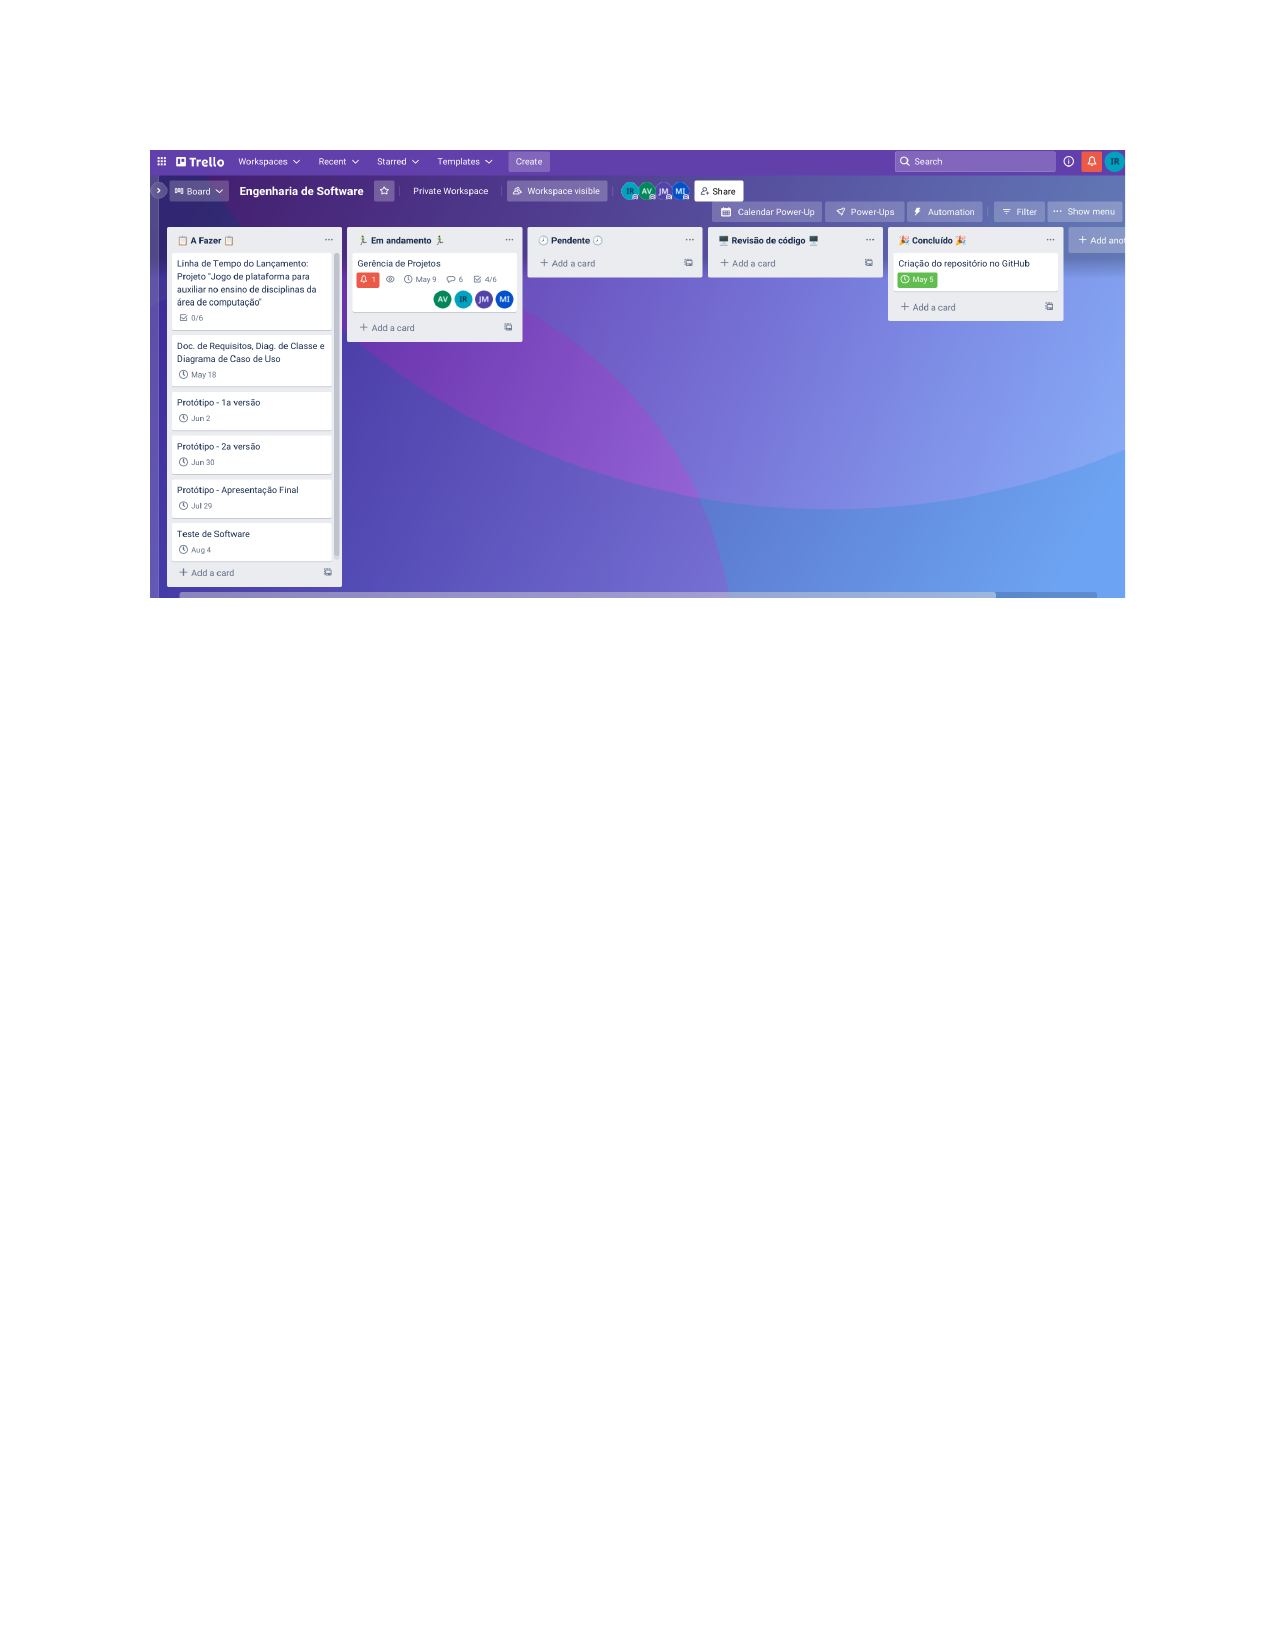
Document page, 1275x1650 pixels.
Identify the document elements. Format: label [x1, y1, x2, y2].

picture [150, 150, 1125, 598]
